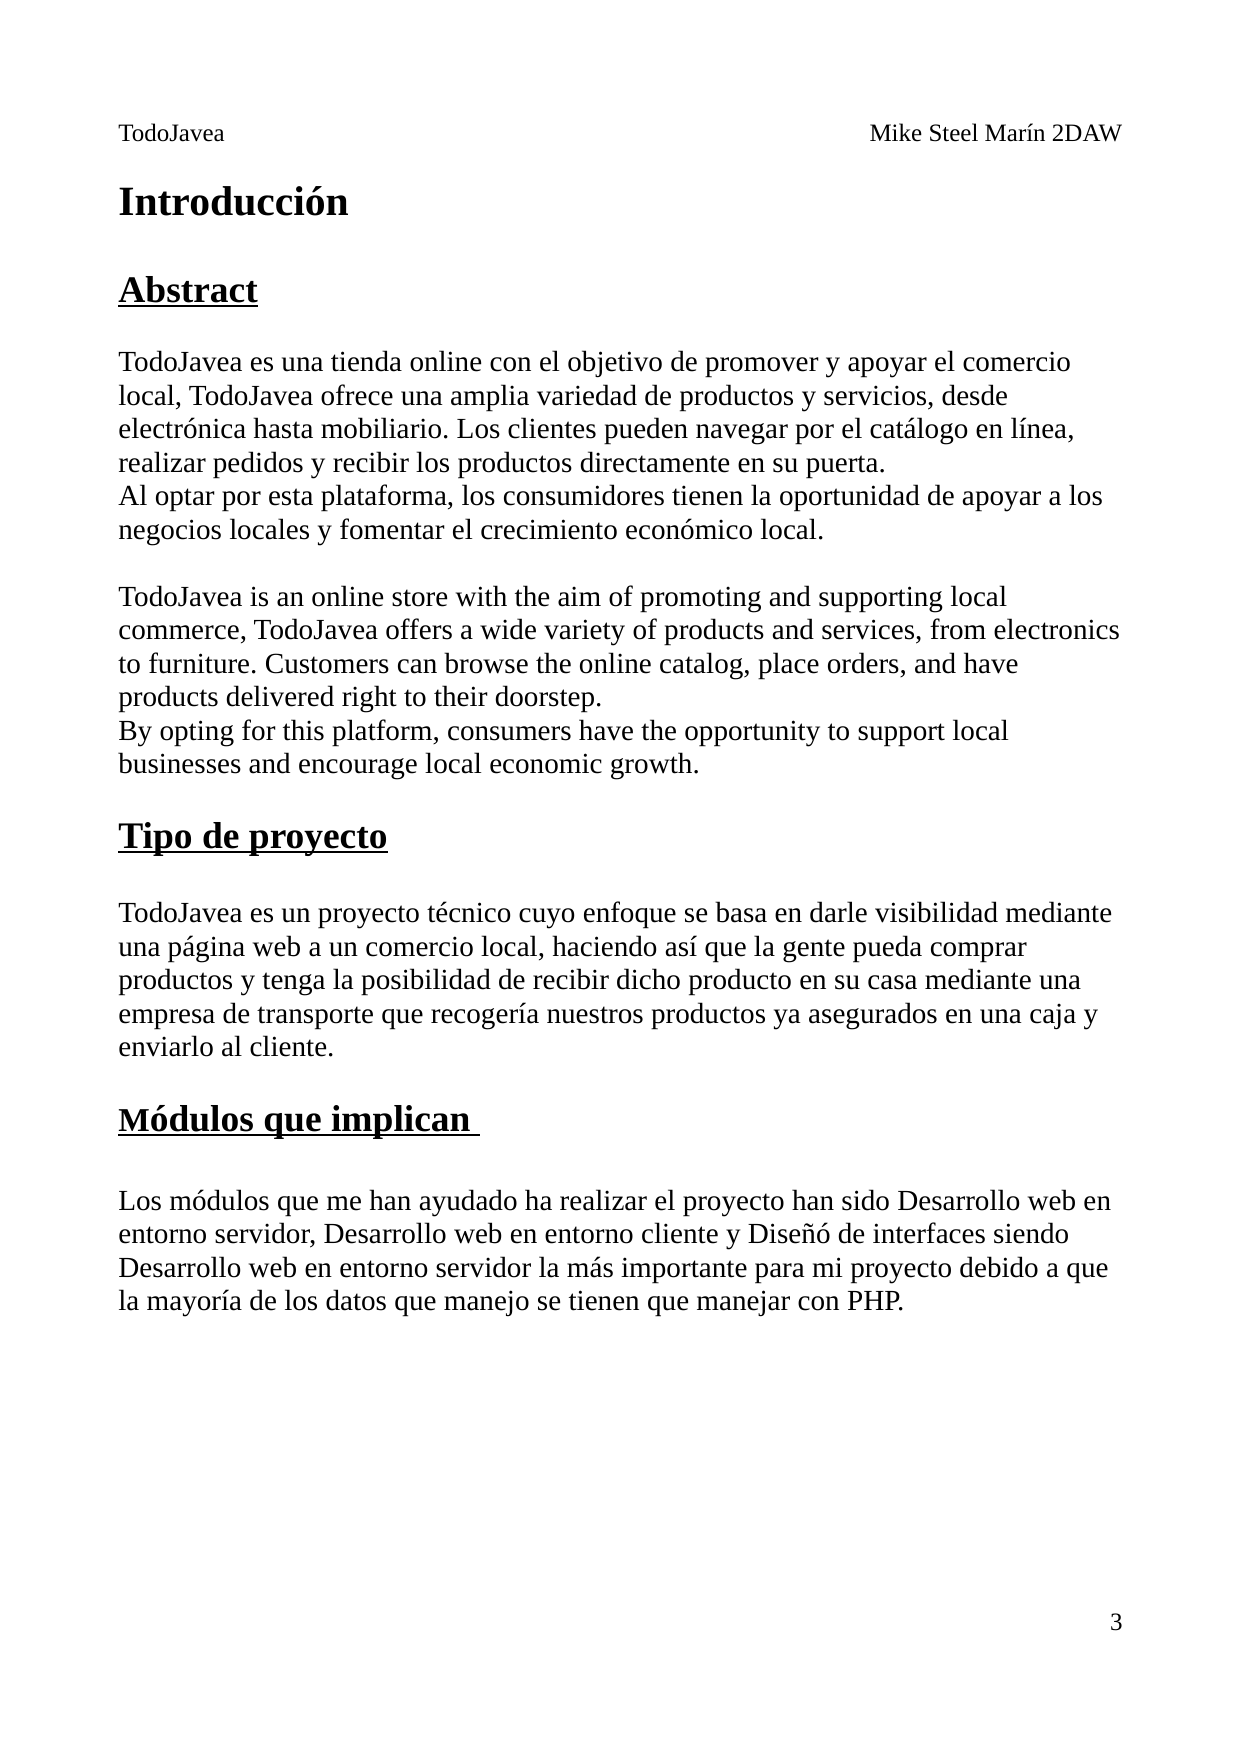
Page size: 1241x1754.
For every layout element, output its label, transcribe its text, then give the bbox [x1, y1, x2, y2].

text Los módulos que me han ayudado ha realizar el proyecto han sido Desarrollo web en entorno servidor, Desarrollo web en entorno cliente y Diseñó de interfaces siendo Desarrollo web en entorno servidor la más importante para mi proyecto debido a que la mayoría de los datos que manejo se tienen que manejar con PHP. [118, 1183, 1122, 1317]
text TodoJavea es un proyecto técnico cuyo enfoque se basa en darle visibilidad mediante una página web a un comercio local, haciendo así que la gente pueda comprar productos y tenga la posibilidad de recibir dicho producto en su casa mediante una empresa de transporte que recogería nuestros productos ya asegurados en una caja y enviarlo al cliente. [118, 895, 1122, 1063]
text By opting for this platform, consumers have the opportunity to support local businesses and encourage local economic growth. [118, 713, 1122, 780]
text Abstract [118, 267, 1122, 311]
text Módulos que implican [118, 1096, 1122, 1139]
text Al optar por esta plataforma, los consumidores tienen la oportunidad de apoyar a los negocios locales y fomentar el crecimiento económico local. [118, 478, 1122, 545]
text TodoJavea es una tienda online con el objetivo de promover y apoyar el comercio local, TodoJavea ofrece una amplia variedad de productos y servicios, desde electrónica hasta mobiliario. Los clientes pueden navegar por el catálogo en línea, realizar pedidos y recibir los productos directamente en su puerta. [118, 344, 1122, 478]
text Tipo de proyecto [118, 814, 1122, 857]
text Introducción [118, 176, 1122, 224]
text TodoJavea is an online store with the aim of promoting and supporting local commerce, TodoJavea offers a wide variety of products and services, from electronics to furniture. Customers can browse the online catalog, place orders, and have products delivered right to their doorstep. [118, 579, 1122, 713]
